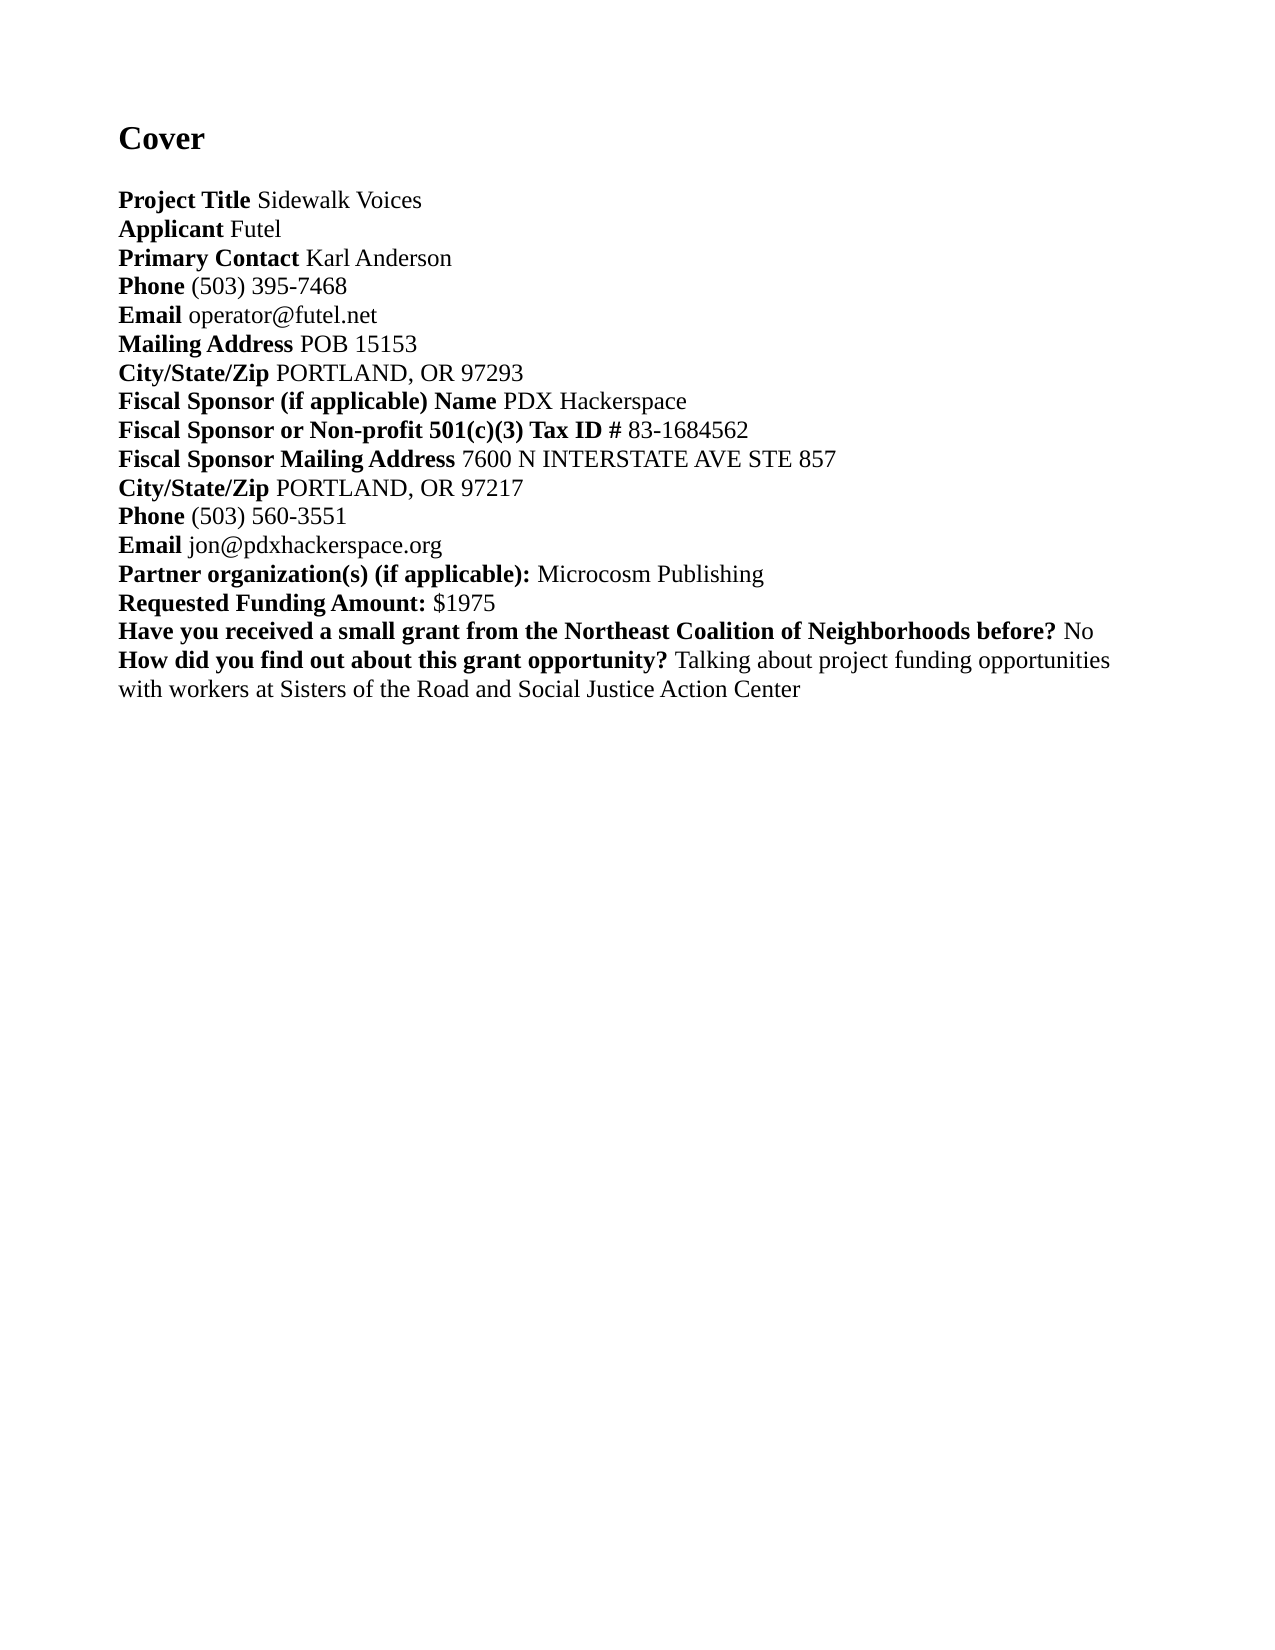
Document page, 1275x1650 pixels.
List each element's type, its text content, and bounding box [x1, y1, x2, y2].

text Phone (503) 395-7468‬ [118, 271, 1157, 300]
text Email jon@pdxhackerspace.org [118, 530, 1157, 559]
text Project Title Sidewalk Voices [118, 185, 1157, 214]
text Partner organization(s) (if applicable): Microcosm Publishing [118, 559, 1157, 588]
text Have you received a small grant from the Northeast Coalition of Neighborhoods before? No [118, 616, 1157, 645]
text City/State/Zip PORTLAND, OR 97217 [118, 473, 1157, 501]
text Fiscal Sponsor (if applicable) Name PDX Hackerspace [118, 386, 1157, 415]
text City/State/Zip PORTLAND, OR 97293 [118, 358, 1157, 386]
text Primary Contact Karl Anderson [118, 243, 1157, 271]
text Requested Funding Amount: $1975 [118, 588, 1157, 616]
text How did you find out about this grant opportunity? Talking about project funding opportunities with workers at Sisters of the Road and Social Justice Action Center [118, 645, 1157, 703]
text Email operator@futel.net [118, 300, 1157, 329]
text Mailing Address POB 15153 [118, 329, 1157, 358]
text Fiscal Sponsor or Non-profit 501(c)(3) Tax ID # 83-1684562 [118, 415, 1157, 444]
text Fiscal Sponsor Mailing Address 7600 N INTERSTATE AVE STE 857 [118, 444, 1157, 473]
text Applicant Futel [118, 214, 1157, 243]
text Phone (503) 560-3551 [118, 501, 1157, 530]
text Cover [118, 118, 1157, 156]
